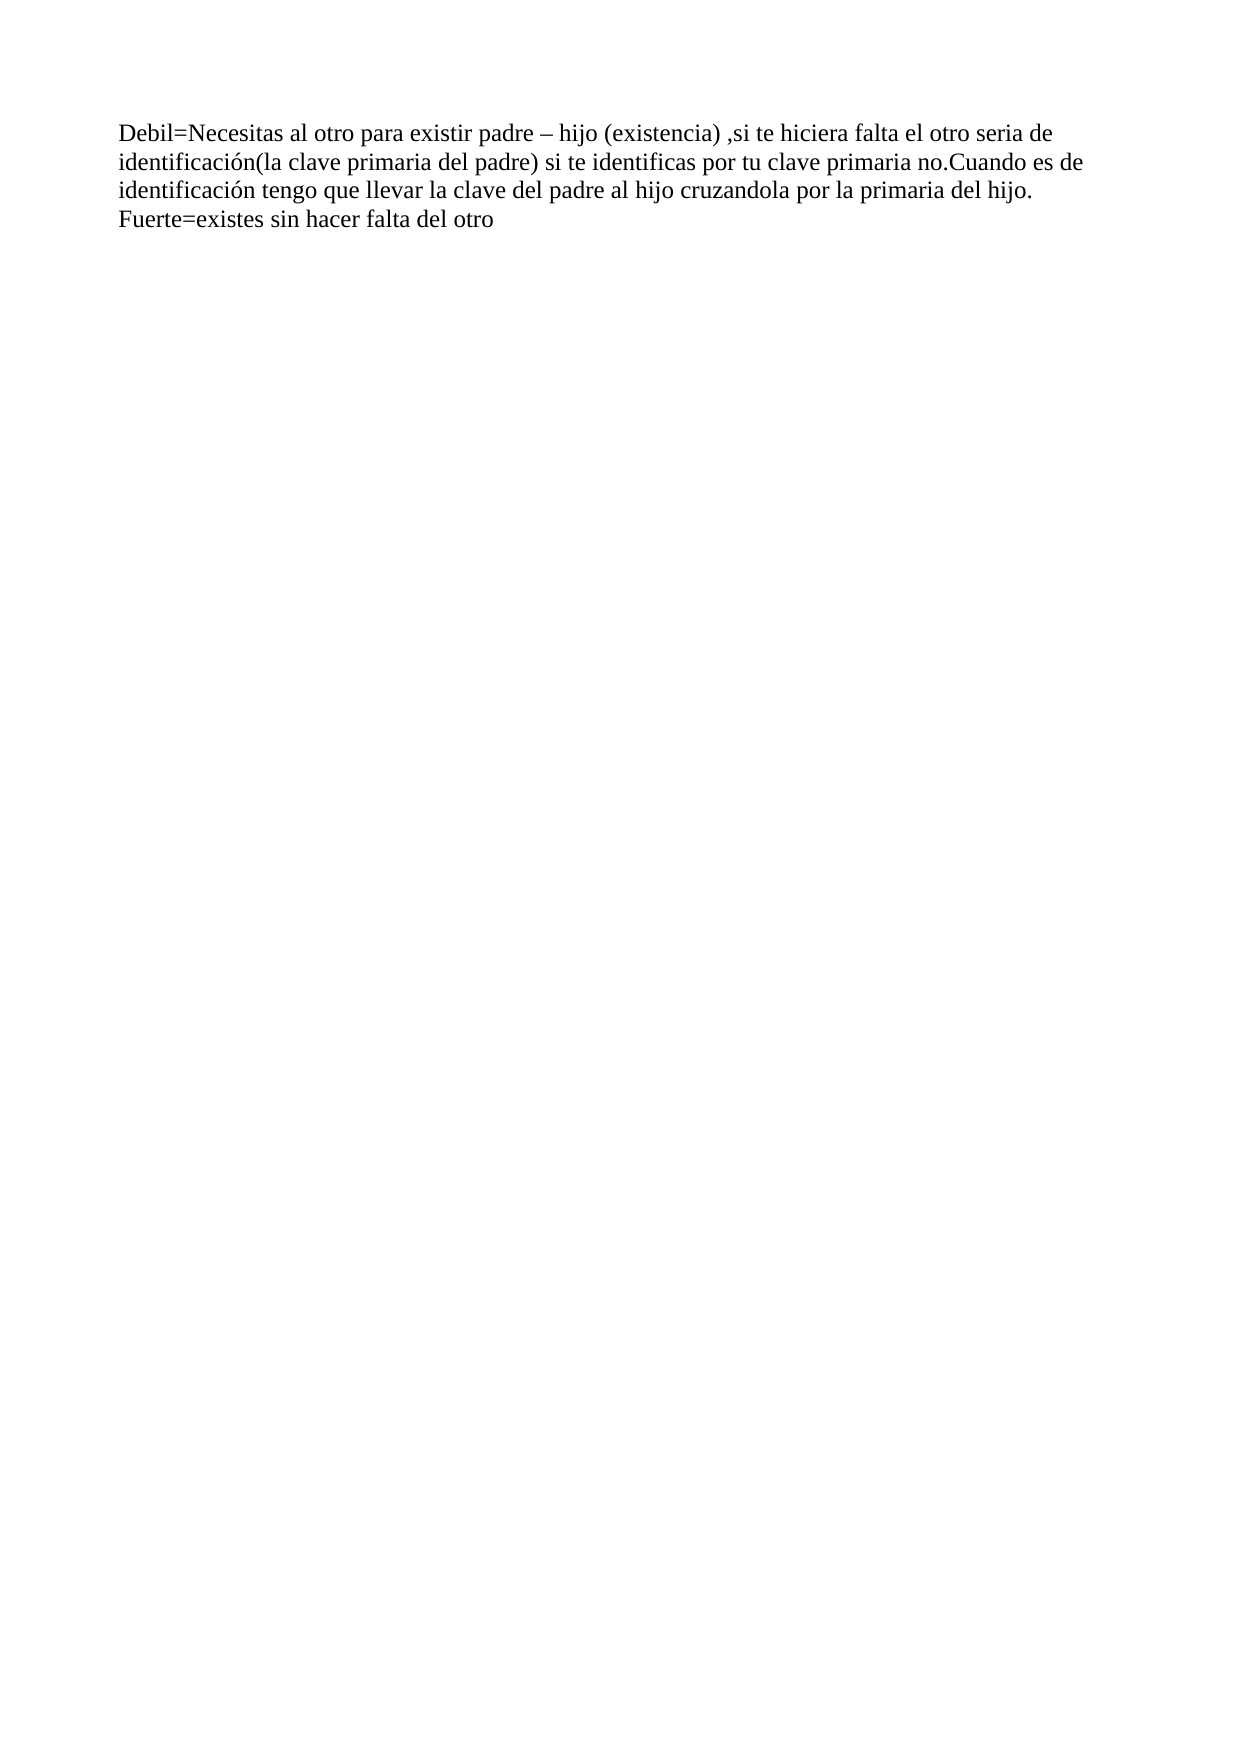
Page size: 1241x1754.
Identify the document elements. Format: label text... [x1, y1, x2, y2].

text Fuerte=existes sin hacer falta del otro [118, 204, 1122, 233]
text Debil=Necesitas al otro para existir padre – hijo (existencia) ,si te hiciera falta el otro seria de identificación(la clave primaria del padre) si te identificas por tu clave primaria no.Cuando es de identificación tengo que llevar la clave del padre al hijo cruzandola por la primaria del hijo. [118, 118, 1122, 204]
